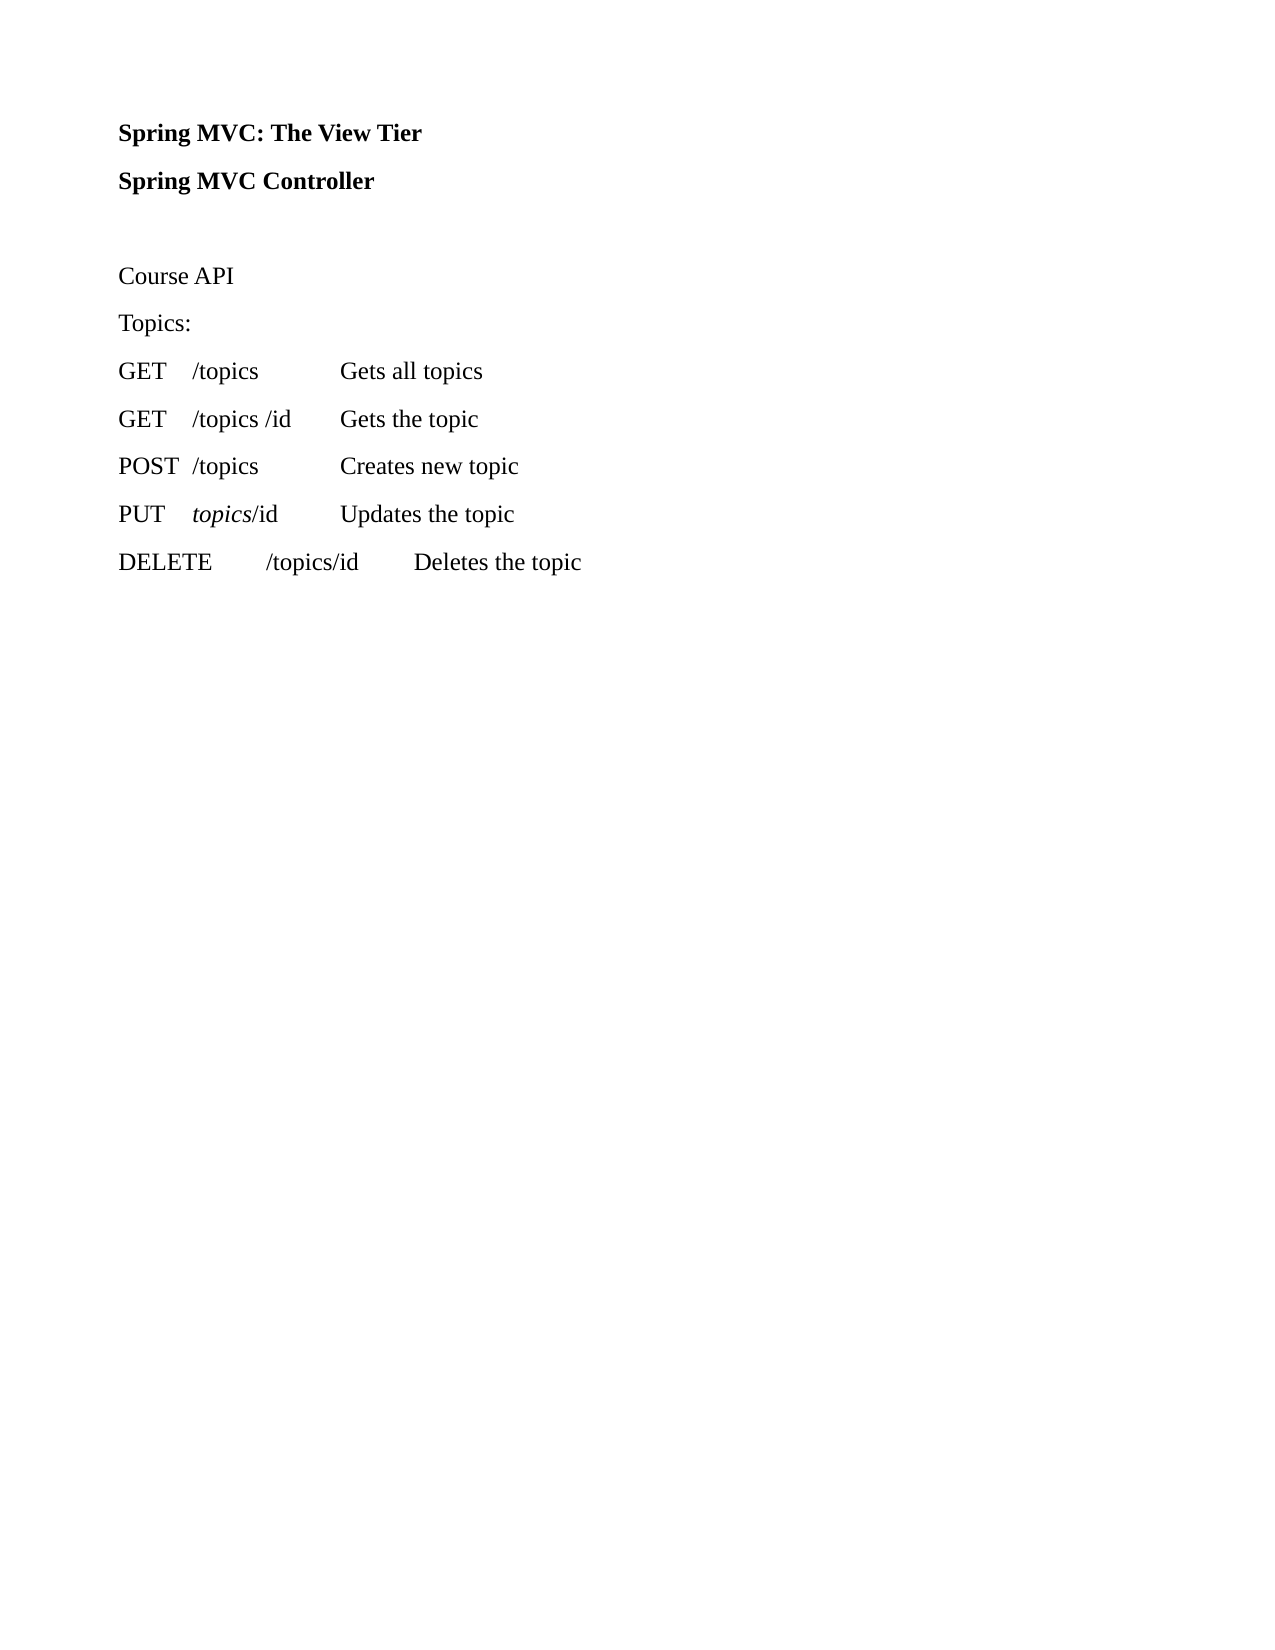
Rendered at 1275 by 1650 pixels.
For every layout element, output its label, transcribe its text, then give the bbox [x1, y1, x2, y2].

text Course API [118, 261, 1157, 290]
text GET /topics /id Gets the topic [118, 404, 1157, 432]
text DELETE /topics/id Deletes the topic [118, 547, 1157, 575]
text POST /topics Creates new topic [118, 451, 1157, 480]
text Spring MVC Controller [118, 166, 1157, 194]
text Spring MVC: The View Tier [118, 118, 1157, 147]
text PUT topics/id Updates the topic [118, 499, 1157, 528]
text Topics: [118, 308, 1157, 337]
text GET /topics Gets all topics [118, 356, 1157, 385]
